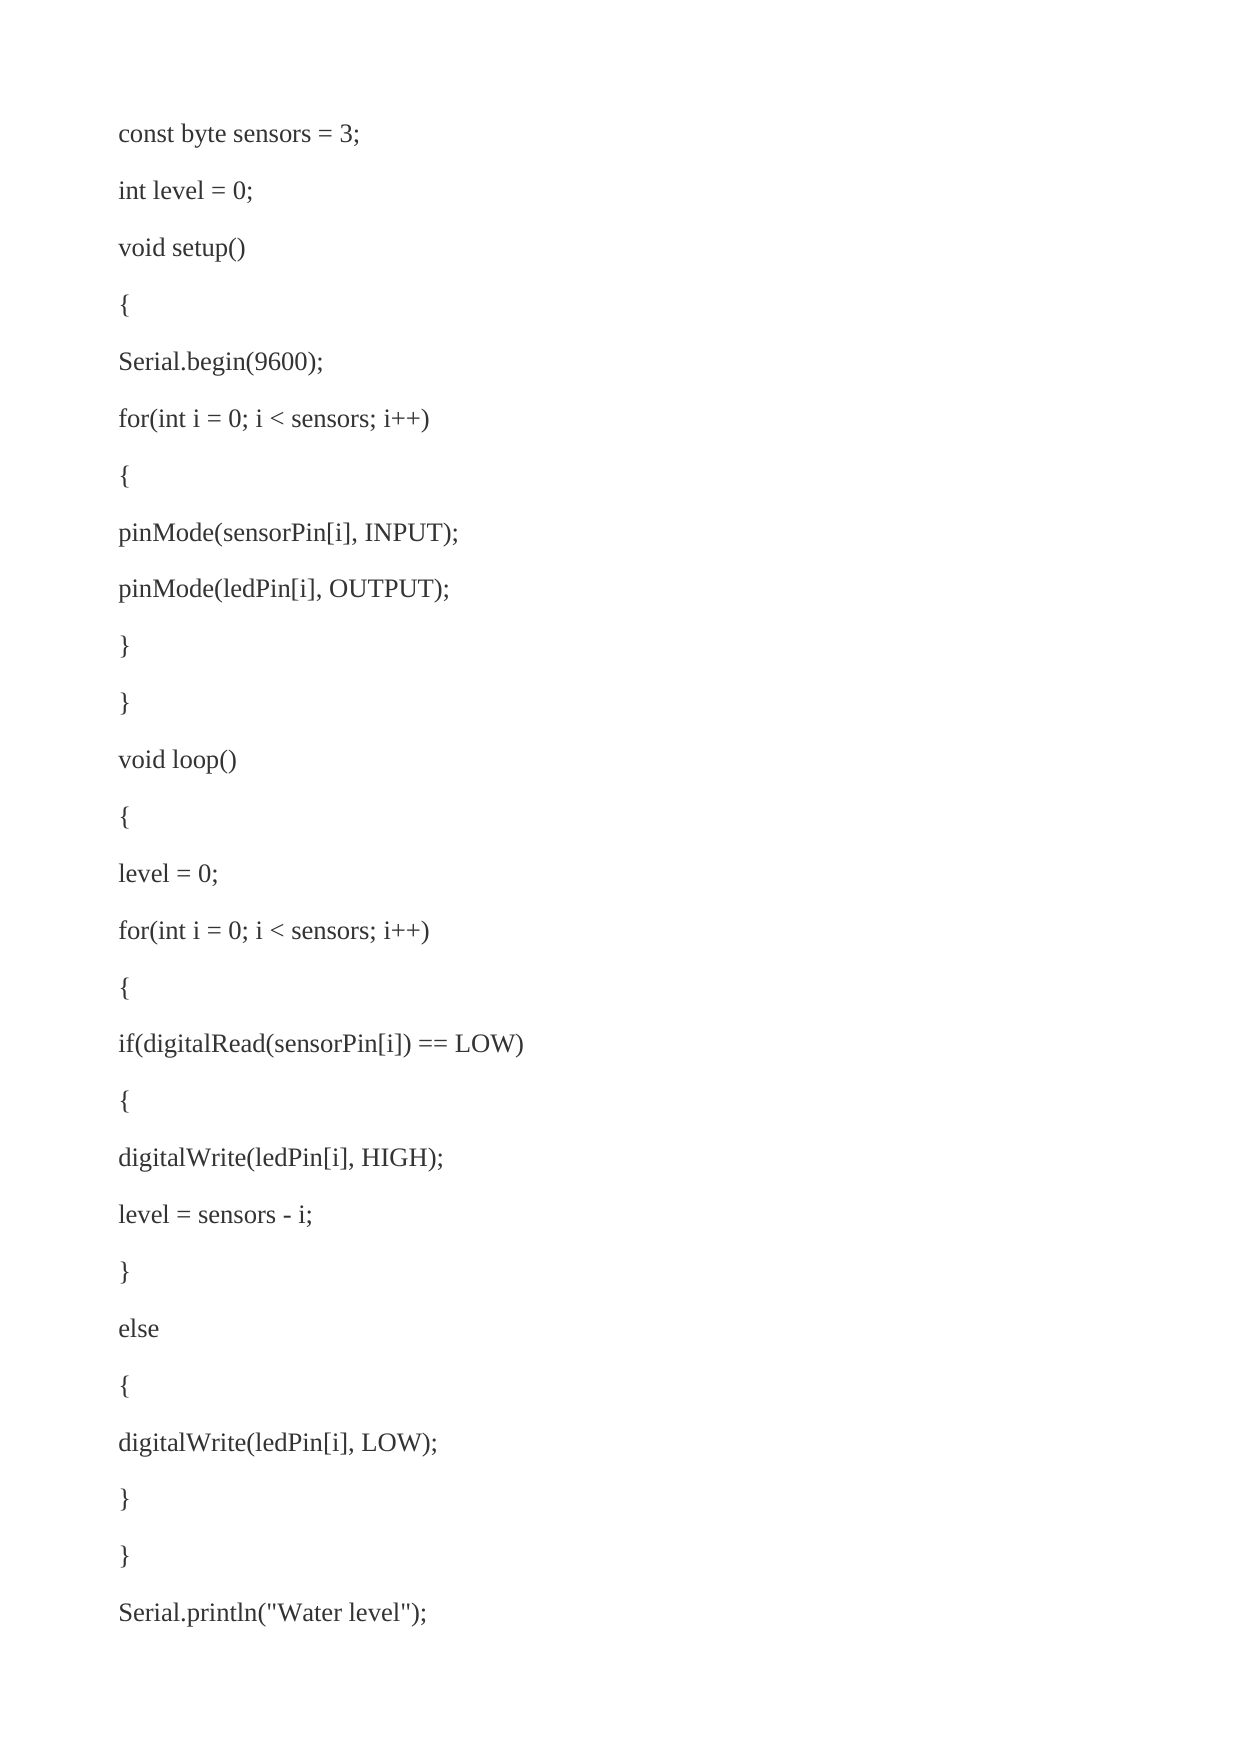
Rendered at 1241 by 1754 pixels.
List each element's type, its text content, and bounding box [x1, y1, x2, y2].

text } [118, 1540, 1122, 1571]
text const byte sensors = 3; [118, 118, 1122, 149]
text } [118, 1256, 1122, 1286]
text } [118, 687, 1122, 717]
text if(digitalRead(sensorPin[i]) == LOW) [118, 1028, 1122, 1059]
text { [118, 971, 1122, 1002]
text { [118, 1085, 1122, 1116]
text void setup() [118, 232, 1122, 262]
text Serial.println("Water level"); [118, 1597, 1122, 1627]
text level = sensors - i; [118, 1199, 1122, 1229]
text for(int i = 0; i < sensors; i++) [118, 914, 1122, 945]
text { [118, 289, 1122, 319]
text void loop() [118, 744, 1122, 774]
text { [118, 801, 1122, 831]
text } [118, 630, 1122, 661]
text level = 0; [118, 857, 1122, 888]
text { [118, 1369, 1122, 1400]
text pinMode(ledPin[i], OUTPUT); [118, 573, 1122, 604]
text { [118, 459, 1122, 490]
text pinMode(sensorPin[i], INPUT); [118, 516, 1122, 547]
text } [118, 1483, 1122, 1514]
text for(int i = 0; i < sensors; i++) [118, 402, 1122, 433]
text digitalWrite(ledPin[i], HIGH); [118, 1142, 1122, 1172]
text digitalWrite(ledPin[i], LOW); [118, 1426, 1122, 1457]
text Serial.begin(9600); [118, 346, 1122, 376]
text else [118, 1312, 1122, 1343]
text int level = 0; [118, 175, 1122, 206]
